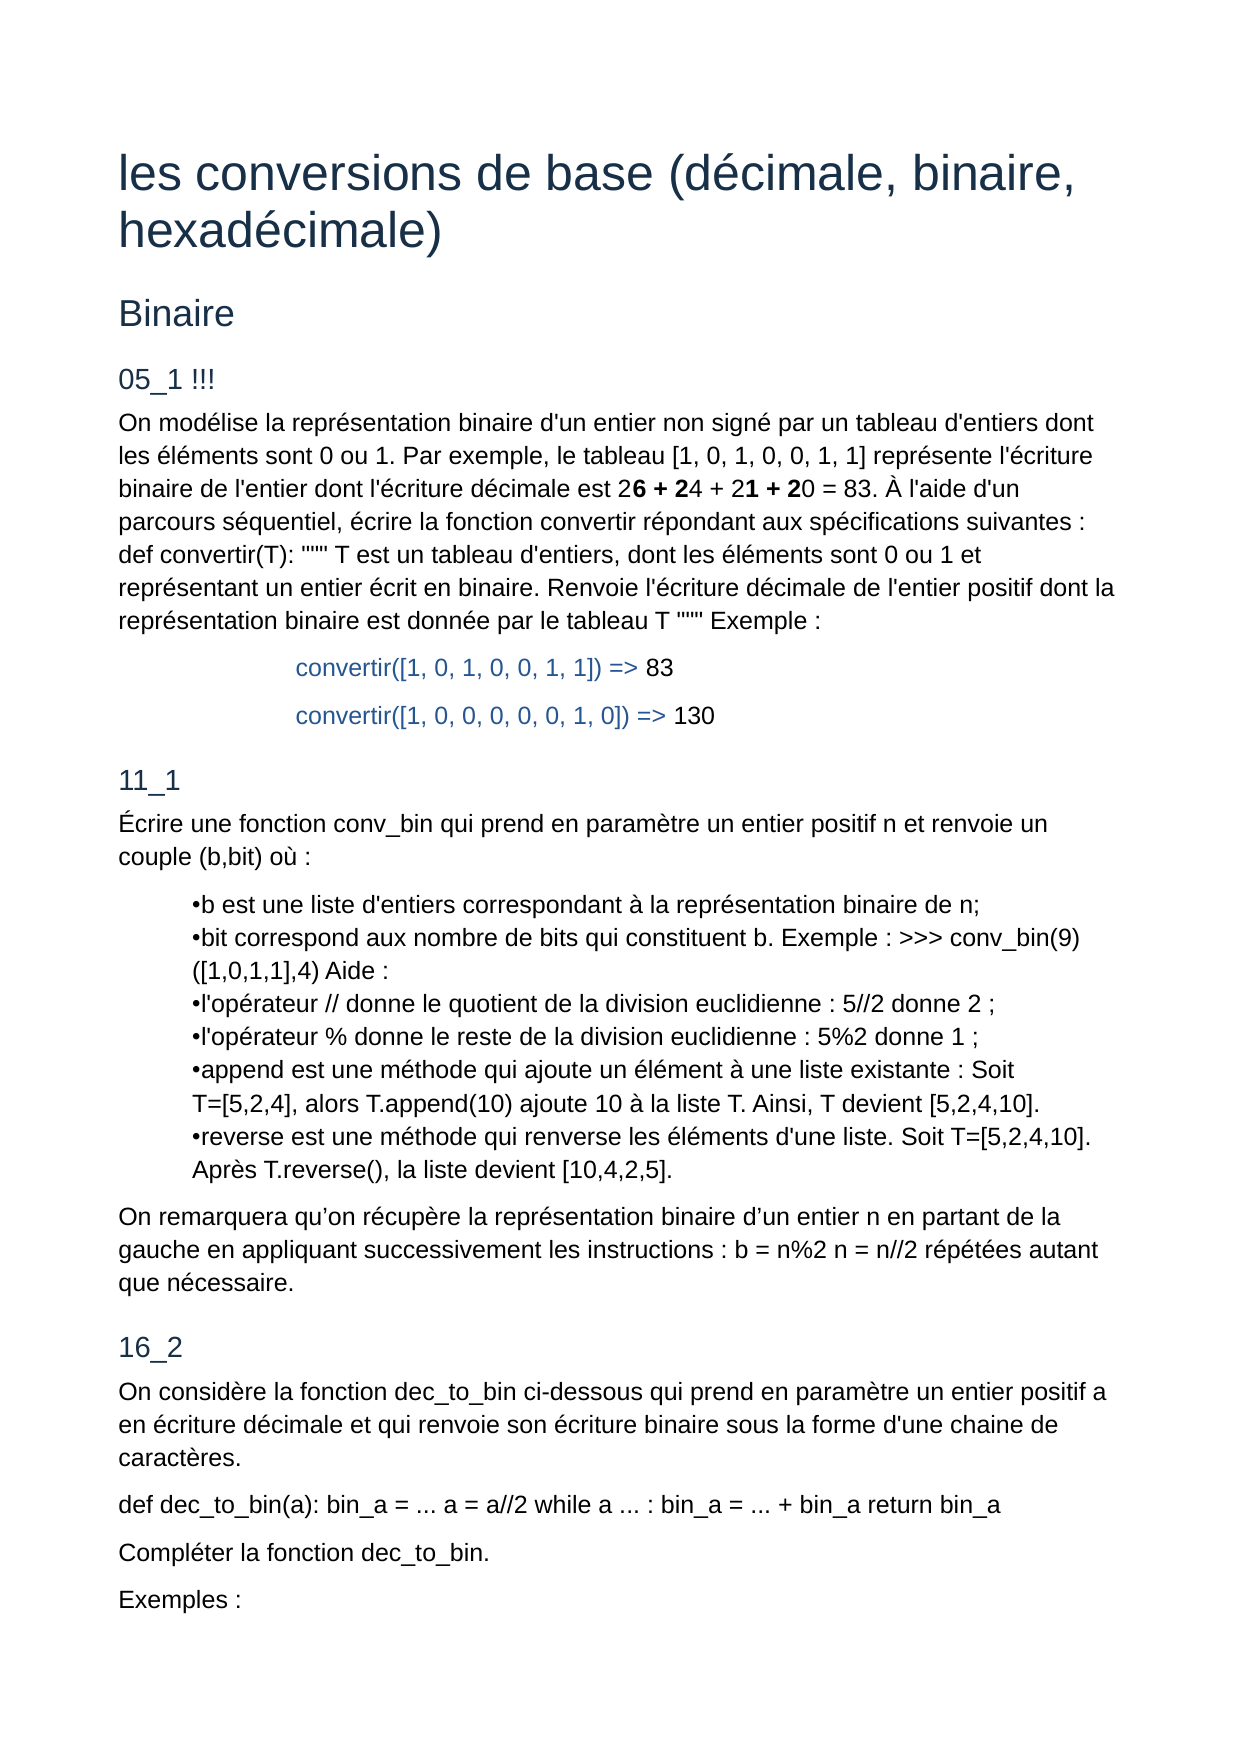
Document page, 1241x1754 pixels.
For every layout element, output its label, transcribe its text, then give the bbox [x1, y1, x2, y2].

text Écrire une fonction conv_bin qui prend en paramètre un entier positif n et renvoie un couple (b,bit) où : [118, 809, 1122, 871]
text Compléter la fonction dec_to_bin. [118, 1538, 1122, 1567]
subtitle 16_2 [118, 1331, 1122, 1364]
text def dec_to_bin(a): bin_a = ... a = a//2 while a ... : bin_a = ... + bin_a return bin_a [118, 1490, 1122, 1519]
text On considère la fonction dec_to_bin ci-dessous qui prend en paramètre un entier positif a en écriture décimale et qui renvoie son écriture binaire sous la forme d'une chaine de caractères. [118, 1377, 1122, 1471]
list append est une méthode qui ajoute un élément à une liste existante : Soit T=[5,2,4], alors T.append(10) ajoute 10 à la liste T. Ainsi, T devient [5,2,4,10]. [118, 1055, 1122, 1117]
list l'opérateur // donne le quotient de la division euclidienne : 5//2 donne 2 ; [118, 989, 1122, 1018]
subtitle les conversions de base (décimale, binaire, hexadécimale) [118, 143, 1122, 258]
text convertir([1, 0, 1, 0, 0, 1, 1]) => 83 [295, 653, 945, 682]
list b est une liste d'entiers correspondant à la représentation binaire de n; [118, 890, 1122, 919]
subtitle Binaire [118, 291, 1122, 334]
list reverse est une méthode qui renverse les éléments d'une liste. Soit T=[5,2,4,10]. Après T.reverse(), la liste devient [10,4,2,5]. [118, 1122, 1122, 1183]
subtitle 05_1 !!! [118, 362, 1122, 395]
subtitle 11_1 [118, 763, 1122, 797]
text Exemples : [118, 1585, 1122, 1614]
list bit correspond aux nombre de bits qui constituent b. Exemple : >>> conv_bin(9) ([1,0,1,1],4) Aide : [118, 923, 1122, 985]
text convertir([1, 0, 0, 0, 0, 0, 1, 0]) => 130 [295, 701, 945, 730]
list l'opérateur % donne le reste de la division euclidienne : 5%2 donne 1 ; [118, 1022, 1122, 1051]
text On remarquera qu’on récupère la représentation binaire d’un entier n en partant de la gauche en appliquant successivement les instructions : b = n%2 n = n//2 répétées autant que nécessaire. [118, 1202, 1122, 1297]
text On modélise la représentation binaire d'un entier non signé par un tableau d'entiers dont les éléments sont 0 ou 1. Par exemple, le tableau [1, 0, 1, 0, 0, 1, 1] représente l'écriture binaire de l'entier dont l'écriture décimale est 26 + 24 + 21 + 20 = 83. À l'aide d'un parcours séquentiel, écrire la fonction convertir répondant aux spécifications suivantes : def convertir(T): """ T est un tableau d'entiers, dont les éléments sont 0 ou 1 et représentant un entier écrit en binaire. Renvoie l'écriture décimale de l'entier positif dont la représentation binaire est donnée par le tableau T """ Exemple : [118, 408, 1122, 634]
